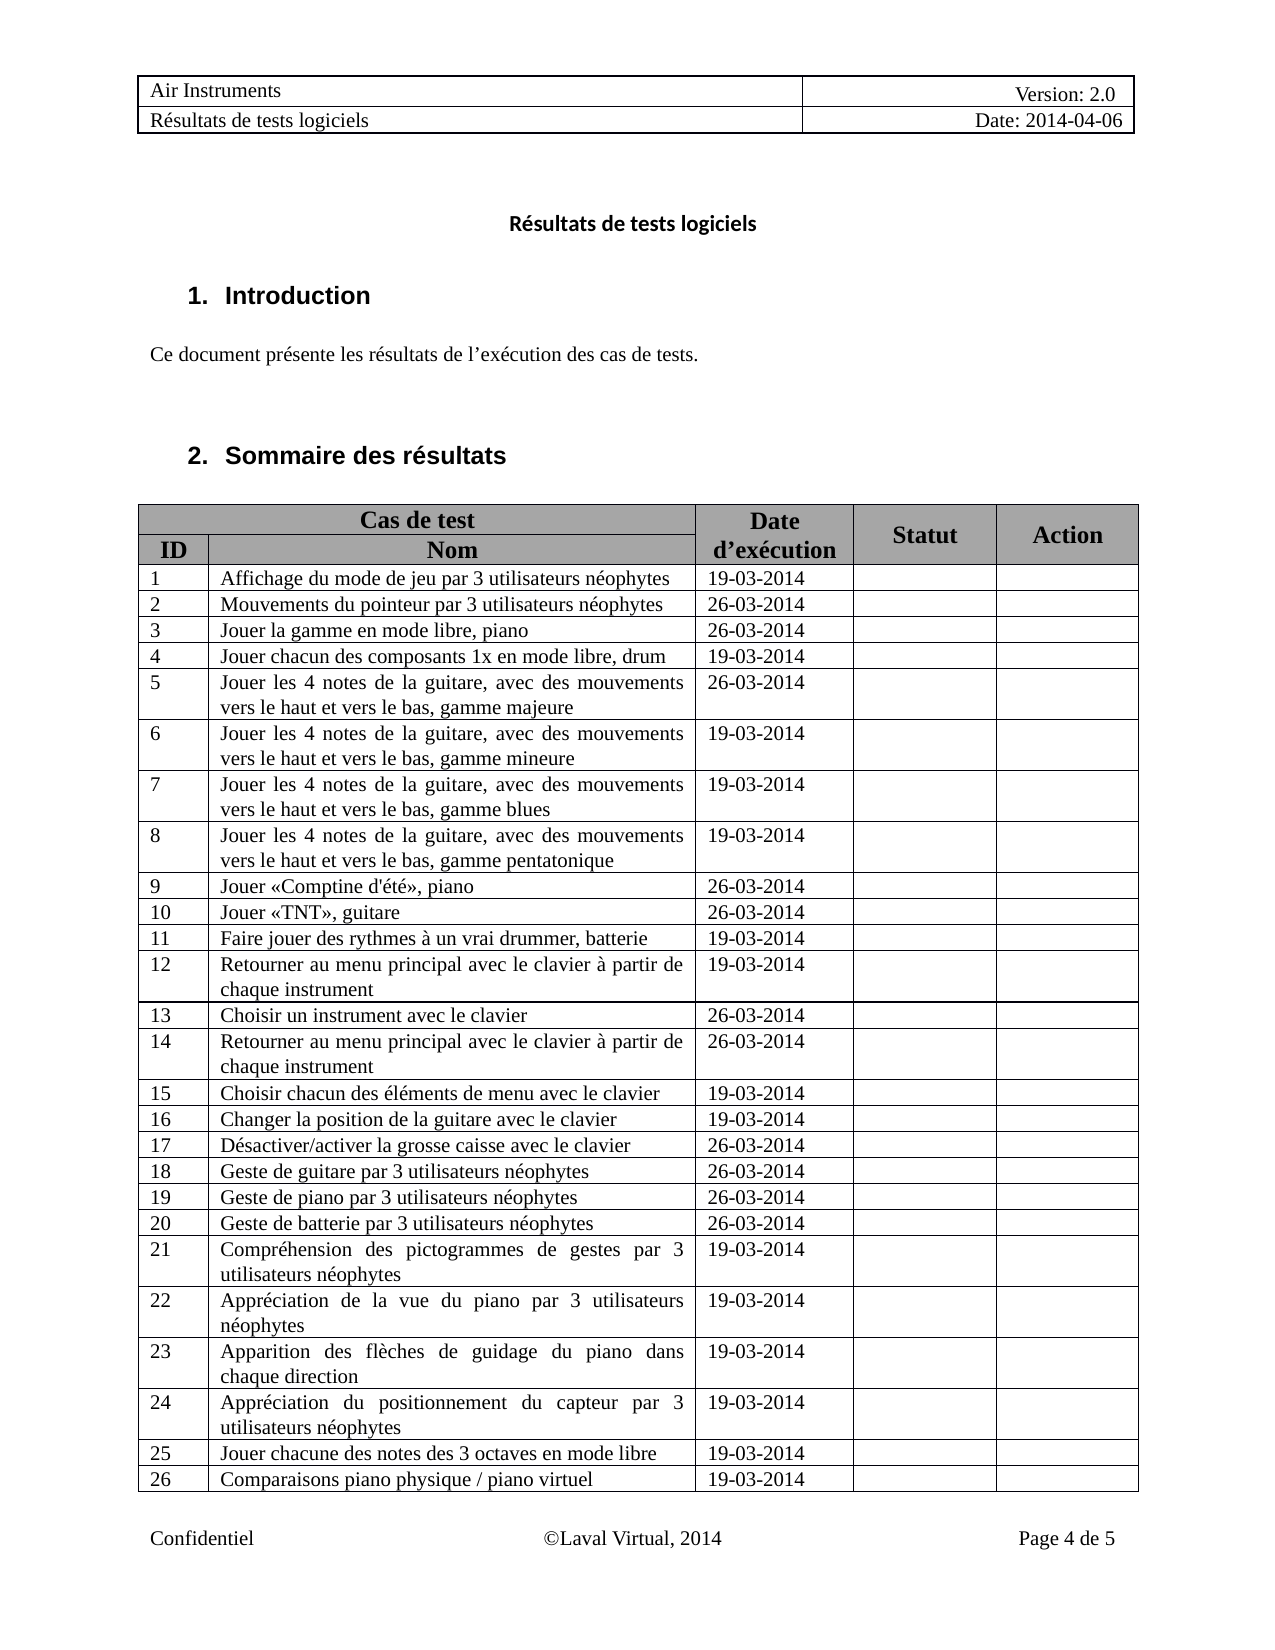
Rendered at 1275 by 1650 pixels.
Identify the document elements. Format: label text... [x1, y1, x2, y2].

table_cell 26-03-2014 [696, 899, 853, 924]
table_cell [854, 822, 996, 872]
table_cell Jouer «TNT», guitare [209, 899, 695, 924]
table_cell 20 [139, 1210, 208, 1235]
table_cell [997, 1184, 1138, 1209]
table_cell 19 [139, 1184, 208, 1209]
table_cell [854, 1236, 996, 1286]
table_cell [997, 617, 1138, 642]
table_cell [997, 771, 1138, 821]
table_cell Jouer chacune des notes des 3 octaves en mode libre [209, 1440, 695, 1465]
table_cell Geste de piano par 3 utilisateurs néophytes [209, 1184, 695, 1209]
table_cell 19-03-2014 [696, 1287, 853, 1337]
table_cell 11 [139, 925, 208, 950]
table_cell 19-03-2014 [696, 1338, 853, 1388]
table_cell Appréciation de la vue du piano par 3 utilisateurs néophytes [209, 1287, 695, 1337]
table_cell 5 [139, 669, 208, 719]
table_cell 24 [139, 1389, 208, 1439]
table_cell [997, 643, 1138, 668]
table_cell [997, 720, 1138, 770]
table_cell [997, 1029, 1138, 1078]
table_header Action [997, 505, 1138, 564]
table_cell 26-03-2014 [696, 1029, 853, 1078]
table_cell Geste de guitare par 3 utilisateurs néophytes [209, 1158, 695, 1183]
table_cell Compréhension des pictogrammes de gestes par 3 utilisateurs néophytes [209, 1236, 695, 1286]
table_cell Comparaisons piano physique / piano virtuel [209, 1466, 695, 1491]
table_cell 13 [139, 1003, 208, 1027]
table_cell Choisir un instrument avec le clavier [209, 1003, 695, 1027]
table_cell Geste de batterie par 3 utilisateurs néophytes [209, 1210, 695, 1235]
table_header Cas de test [139, 505, 695, 534]
table_cell 19-03-2014 [696, 1389, 853, 1439]
table_cell Appréciation du positionnement du capteur par 3 utilisateurs néophytes [209, 1389, 695, 1439]
table_cell [854, 1158, 996, 1183]
table_cell [854, 899, 996, 924]
table_cell 4 [139, 643, 208, 668]
table_cell 19-03-2014 [696, 565, 853, 590]
table_cell 26-03-2014 [696, 1003, 853, 1027]
table_cell Jouer les 4 notes de la guitare, avec des mouvements vers le haut et vers le bas, gamme blues [209, 771, 695, 821]
table_cell Affichage du mode de jeu par 3 utilisateurs néophytes [209, 565, 695, 590]
table_cell 19-03-2014 [696, 1440, 853, 1465]
table_cell [854, 617, 996, 642]
table_cell [854, 1389, 996, 1439]
table_cell Jouer les 4 notes de la guitare, avec des mouvements vers le haut et vers le bas, gamme pentatonique [209, 822, 695, 872]
table_cell [854, 1210, 996, 1235]
table_cell 19-03-2014 [696, 951, 853, 1001]
table_cell 19-03-2014 [696, 1106, 853, 1131]
table_header Date d’exécution [696, 505, 853, 564]
table_cell [854, 720, 996, 770]
table_cell [854, 565, 996, 590]
table_cell 22 [139, 1287, 208, 1337]
table_cell Jouer «Comptine d'été», piano [209, 873, 695, 898]
table_cell [854, 873, 996, 898]
table_cell ID [139, 535, 208, 564]
table_cell 1 [139, 565, 208, 590]
table_cell 6 [139, 720, 208, 770]
table_cell Désactiver/activer la grosse caisse avec le clavier [209, 1132, 695, 1157]
text Ce document présente les résultats de l’exécution des cas de tests. [150, 341, 1125, 366]
table_cell 19-03-2014 [696, 643, 853, 668]
table_cell Jouer chacun des composants 1x en mode libre, drum [209, 643, 695, 668]
table_cell [997, 951, 1138, 1001]
table_cell [997, 1466, 1138, 1491]
table_cell [854, 1132, 996, 1157]
table_cell 26-03-2014 [696, 591, 853, 616]
table_cell Nom [209, 535, 695, 564]
table_cell Retourner au menu principal avec le clavier à partir de chaque instrument [209, 951, 695, 1001]
table_cell [997, 1338, 1138, 1388]
table_cell 17 [139, 1132, 208, 1157]
table_cell [997, 1236, 1138, 1286]
table_cell [997, 1287, 1138, 1337]
table_cell [854, 771, 996, 821]
table_cell 10 [139, 899, 208, 924]
subtitle Sommaire des résultats [187, 441, 1125, 469]
table_cell 26-03-2014 [696, 1184, 853, 1209]
table_cell 3 [139, 617, 208, 642]
table_cell Changer la position de la guitare avec le clavier [209, 1106, 695, 1131]
table_cell 18 [139, 1158, 208, 1183]
table_cell Jouer les 4 notes de la guitare, avec des mouvements vers le haut et vers le bas, gamme majeure [209, 669, 695, 719]
table_cell [997, 591, 1138, 616]
table_cell [854, 951, 996, 1001]
table_cell [997, 822, 1138, 872]
table_cell Mouvements du pointeur par 3 utilisateurs néophytes [209, 591, 695, 616]
table_cell 19-03-2014 [696, 1466, 853, 1491]
table_cell 26-03-2014 [696, 1210, 853, 1235]
table_cell [997, 565, 1138, 590]
table_cell [854, 1080, 996, 1104]
table_cell 2 [139, 591, 208, 616]
table_cell [997, 1003, 1138, 1027]
table_cell 26-03-2014 [696, 669, 853, 719]
table_cell 19-03-2014 [696, 1080, 853, 1104]
table_cell 14 [139, 1029, 208, 1078]
table_cell 23 [139, 1338, 208, 1388]
table_cell 26 [139, 1466, 208, 1491]
table_cell [997, 1389, 1138, 1439]
table_header Statut [854, 505, 996, 564]
table_cell 19-03-2014 [696, 822, 853, 872]
table_cell Apparition des flèches de guidage du piano dans chaque direction [209, 1338, 695, 1388]
table_cell [854, 925, 996, 950]
table_cell Jouer la gamme en mode libre, piano [209, 617, 695, 642]
table_cell Jouer les 4 notes de la guitare, avec des mouvements vers le haut et vers le bas, gamme mineure [209, 720, 695, 770]
table_cell 26-03-2014 [696, 617, 853, 642]
table_cell 26-03-2014 [696, 873, 853, 898]
table_cell 19-03-2014 [696, 925, 853, 950]
table_cell 19-03-2014 [696, 1236, 853, 1286]
table_cell 12 [139, 951, 208, 1001]
table_cell [854, 1338, 996, 1388]
table_cell [997, 873, 1138, 898]
table_cell [854, 1106, 996, 1131]
table_cell [854, 1440, 996, 1465]
table_cell 26-03-2014 [696, 1132, 853, 1157]
table_cell [997, 1210, 1138, 1235]
table_cell [854, 1287, 996, 1337]
table_cell [997, 1132, 1138, 1157]
table_cell 7 [139, 771, 208, 821]
table_cell [997, 1080, 1138, 1104]
table_cell 8 [139, 822, 208, 872]
table_cell 21 [139, 1236, 208, 1286]
table_cell 9 [139, 873, 208, 898]
table_cell [854, 1003, 996, 1027]
table_cell [997, 669, 1138, 719]
table_cell 19-03-2014 [696, 720, 853, 770]
table_cell [854, 591, 996, 616]
table_cell [997, 1158, 1138, 1183]
table_cell [997, 1440, 1138, 1465]
subtitle Introduction [187, 281, 1125, 309]
table_cell [997, 925, 1138, 950]
table_cell Faire jouer des rythmes à un vrai drummer, batterie [209, 925, 695, 950]
table_cell 19-03-2014 [696, 771, 853, 821]
table_cell Choisir chacun des éléments de menu avec le clavier [209, 1080, 695, 1104]
table_cell Retourner au menu principal avec le clavier à partir de chaque instrument [209, 1029, 695, 1078]
table_cell [854, 1184, 996, 1209]
table_cell [854, 1466, 996, 1491]
table_cell 15 [139, 1080, 208, 1104]
table_cell 16 [139, 1106, 208, 1131]
table_cell [854, 669, 996, 719]
table_cell [997, 1106, 1138, 1131]
title Résultats de tests logiciels [150, 209, 1125, 237]
table_cell 25 [139, 1440, 208, 1465]
table_cell [854, 643, 996, 668]
table_cell [854, 1029, 996, 1078]
table_cell 26-03-2014 [696, 1158, 853, 1183]
table_cell [997, 899, 1138, 924]
